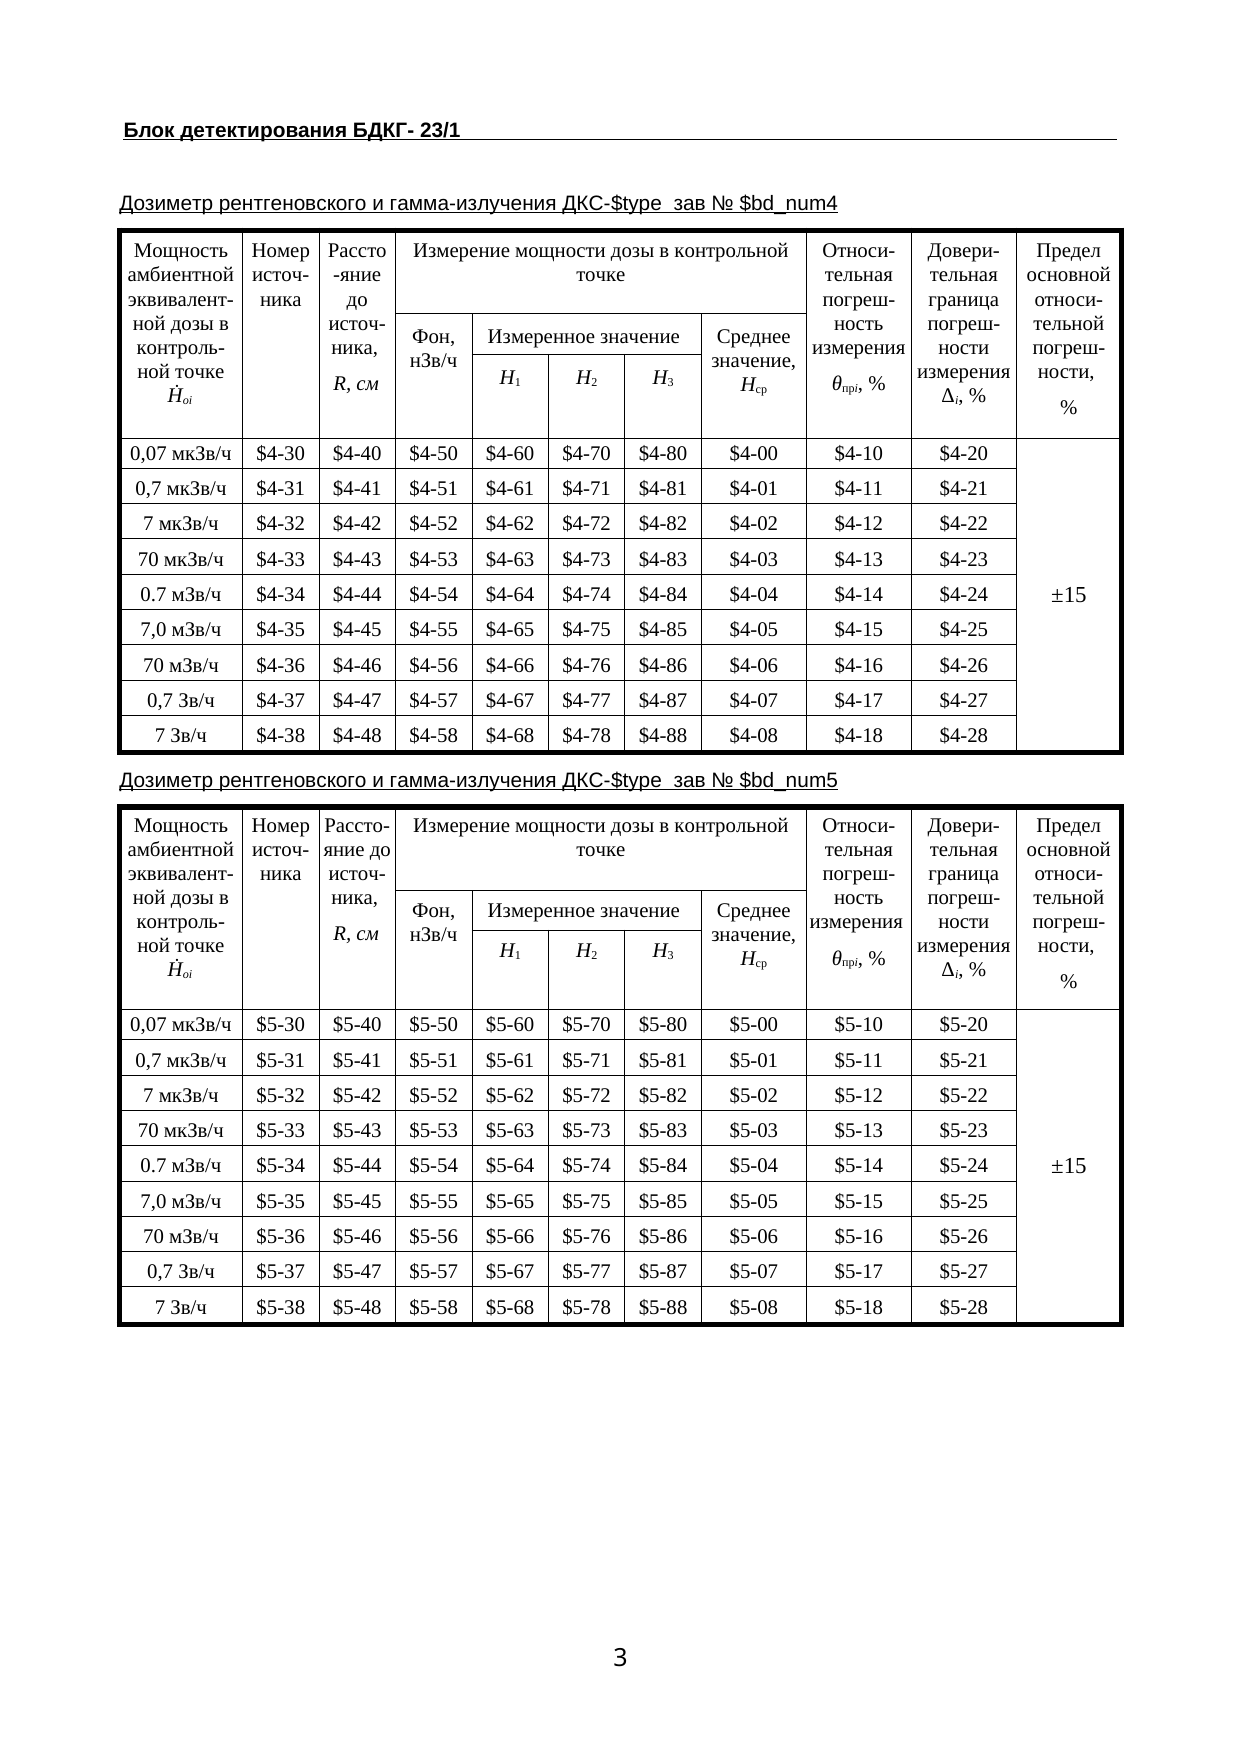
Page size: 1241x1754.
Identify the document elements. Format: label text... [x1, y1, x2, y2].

table_cell $4-22 [912, 504, 1016, 538]
table_cell $5-56 [396, 1217, 472, 1251]
table_cell $4-42 [320, 504, 395, 538]
table_cell $4-77 [549, 681, 624, 715]
table_cell Фон, нЗв/ч [396, 314, 472, 437]
table_cell $5-12 [807, 1076, 911, 1110]
table_cell $5-45 [320, 1182, 395, 1216]
table_cell $4-37 [243, 681, 319, 715]
table_cell $4-35 [243, 610, 319, 644]
table_cell 7 Зв/ч [122, 716, 242, 750]
table_cell $4-65 [473, 610, 548, 644]
table_cell Рассто-яние до источ-ника, R, см [320, 810, 395, 1009]
table_cell $4-01 [702, 469, 806, 503]
table_cell $5-30 [243, 1010, 319, 1039]
table_cell $4-54 [396, 575, 472, 609]
table_cell $4-20 [912, 439, 1016, 468]
table_cell $5-86 [625, 1217, 701, 1251]
table_cell ±15 [1017, 439, 1119, 750]
table_cell $5-51 [396, 1040, 472, 1074]
table_cell Мощность амбиентной эквивалент-ной дозы в контроль-ной точке Ḣoi [122, 233, 242, 437]
table_cell $4-53 [396, 539, 472, 574]
table_cell $5-74 [549, 1146, 624, 1181]
table_cell $5-87 [625, 1252, 701, 1286]
table_cell $4-57 [396, 681, 472, 715]
table_cell $5-32 [243, 1076, 319, 1110]
table_cell $4-76 [549, 645, 624, 679]
table_cell Предел основной относи-тельной погреш-ности, % [1017, 810, 1119, 1009]
table_cell $5-55 [396, 1182, 472, 1216]
table_cell $4-17 [807, 681, 911, 715]
table_cell Фон, нЗв/ч [396, 891, 472, 1009]
table_cell $4-58 [396, 716, 472, 750]
table_cell $4-56 [396, 645, 472, 679]
table_cell $4-16 [807, 645, 911, 679]
table_cell $5-15 [807, 1182, 911, 1216]
table_cell $4-68 [473, 716, 548, 750]
table_cell $5-80 [625, 1010, 701, 1039]
table_cell $5-58 [396, 1287, 472, 1322]
table_cell $5-81 [625, 1040, 701, 1074]
table_cell $5-66 [473, 1217, 548, 1251]
table_cell $5-16 [807, 1217, 911, 1251]
table_cell $5-10 [807, 1010, 911, 1039]
table_cell Предел основной относи-тельной погреш-ности, % [1017, 233, 1119, 437]
table_cell $4-08 [702, 716, 806, 750]
table_cell $5-36 [243, 1217, 319, 1251]
table_cell $4-44 [320, 575, 395, 609]
table_cell $5-01 [702, 1040, 806, 1074]
table_cell $4-14 [807, 575, 911, 609]
table_cell $5-75 [549, 1182, 624, 1216]
table_cell $5-77 [549, 1252, 624, 1286]
table_cell $5-14 [807, 1146, 911, 1181]
table_cell $5-84 [625, 1146, 701, 1181]
table_cell 7,0 мЗв/ч [122, 610, 242, 644]
table_cell Среднее значение, Hср [702, 314, 806, 437]
table_cell $4-85 [625, 610, 701, 644]
table_cell 0.7 мЗв/ч [122, 575, 242, 609]
table_cell $4-87 [625, 681, 701, 715]
table_cell $5-46 [320, 1217, 395, 1251]
table_cell Относи-тельная погреш-ность измерения θпрi, % [807, 810, 911, 1009]
table_cell Довери-тельная граница погреш-ности измерения Δi, % [912, 810, 1016, 1009]
table_cell $4-51 [396, 469, 472, 503]
table_cell $4-30 [243, 439, 319, 468]
table_header Дозиметр рентгеновского и гамма-излучения ДКС-$type зав № $bd_num5 [119, 755, 1121, 804]
table_cell $4-00 [702, 439, 806, 468]
table_cell $5-28 [912, 1287, 1016, 1322]
table_cell $4-48 [320, 716, 395, 750]
table_cell 0,7 мкЗв/ч [122, 1040, 242, 1074]
table_cell $4-60 [473, 439, 548, 468]
table_cell $5-41 [320, 1040, 395, 1074]
table_cell $5-83 [625, 1111, 701, 1145]
table_cell H2 [549, 355, 624, 437]
table_cell H1 [473, 355, 548, 437]
table_cell $4-13 [807, 539, 911, 574]
table_cell $5-33 [243, 1111, 319, 1145]
table_cell $5-11 [807, 1040, 911, 1074]
table_cell $4-47 [320, 681, 395, 715]
table_cell $5-26 [912, 1217, 1016, 1251]
table_cell $4-88 [625, 716, 701, 750]
table_cell $4-36 [243, 645, 319, 679]
table_cell $4-66 [473, 645, 548, 679]
table_cell $5-38 [243, 1287, 319, 1322]
table_cell $5-71 [549, 1040, 624, 1074]
table_cell $5-85 [625, 1182, 701, 1216]
table_cell Среднее значение, Hср [702, 891, 806, 1009]
table_cell $5-70 [549, 1010, 624, 1039]
table_cell $5-47 [320, 1252, 395, 1286]
table_cell H3 [625, 931, 701, 1009]
table_cell $4-27 [912, 681, 1016, 715]
table_cell $4-63 [473, 539, 548, 574]
table_cell $5-60 [473, 1010, 548, 1039]
table_cell 70 мкЗв/ч [122, 1111, 242, 1145]
table_cell ±15 [1017, 1010, 1119, 1322]
table_cell $4-18 [807, 716, 911, 750]
table_cell Относи-тельная погреш-ность измерения θпрi, % [807, 233, 911, 437]
table_cell $5-06 [702, 1217, 806, 1251]
table_cell Измерение мощности дозы в контрольной точке [396, 810, 806, 890]
table_cell $5-20 [912, 1010, 1016, 1039]
table_cell $5-40 [320, 1010, 395, 1039]
table_cell $5-78 [549, 1287, 624, 1322]
table_cell 0,7 Зв/ч [122, 681, 242, 715]
table_cell $4-46 [320, 645, 395, 679]
table_cell 0,07 мкЗв/ч [122, 1010, 242, 1039]
table_cell $5-24 [912, 1146, 1016, 1181]
table_cell $4-23 [912, 539, 1016, 574]
table_cell $5-35 [243, 1182, 319, 1216]
table_cell $4-84 [625, 575, 701, 609]
table_cell Рассто-яние до источ-ника, R, см [320, 233, 395, 437]
table_cell $4-41 [320, 469, 395, 503]
table_cell $5-73 [549, 1111, 624, 1145]
table_cell $5-00 [702, 1010, 806, 1039]
table_cell 7 мкЗв/ч [122, 1076, 242, 1110]
table_cell 7 мкЗв/ч [122, 504, 242, 538]
table_cell $4-43 [320, 539, 395, 574]
table_cell $5-61 [473, 1040, 548, 1074]
table_cell $4-32 [243, 504, 319, 538]
table_cell $5-17 [807, 1252, 911, 1286]
table_cell $4-04 [702, 575, 806, 609]
table_cell $4-03 [702, 539, 806, 574]
table_cell $5-54 [396, 1146, 472, 1181]
table_cell $4-02 [702, 504, 806, 538]
table_cell Мощность амбиентной эквивалент-ной дозы в контроль-ной точке Ḣoi [122, 810, 242, 1009]
table_cell $5-18 [807, 1287, 911, 1322]
table_cell $5-52 [396, 1076, 472, 1110]
table_cell $4-05 [702, 610, 806, 644]
table_cell $4-38 [243, 716, 319, 750]
table_cell 7 Зв/ч [122, 1287, 242, 1322]
table_cell $4-71 [549, 469, 624, 503]
table_cell 70 мкЗв/ч [122, 539, 242, 574]
table_cell $5-72 [549, 1076, 624, 1110]
table_cell Номер источ-ника [243, 810, 319, 1009]
table_cell $4-64 [473, 575, 548, 609]
table_cell $4-25 [912, 610, 1016, 644]
table_cell 7,0 мЗв/ч [122, 1182, 242, 1216]
table_cell $4-06 [702, 645, 806, 679]
table_cell $4-67 [473, 681, 548, 715]
table_cell $4-24 [912, 575, 1016, 609]
table_cell $5-13 [807, 1111, 911, 1145]
table_cell $5-27 [912, 1252, 1016, 1286]
table_cell $4-61 [473, 469, 548, 503]
table_cell $4-07 [702, 681, 806, 715]
table_cell $5-04 [702, 1146, 806, 1181]
table_cell Измерение мощности дозы в контрольной точке [396, 233, 806, 313]
table_cell $5-82 [625, 1076, 701, 1110]
table_cell $5-76 [549, 1217, 624, 1251]
table_cell $4-70 [549, 439, 624, 468]
table_cell $4-55 [396, 610, 472, 644]
table_cell Довери-тельная граница погреш-ности измерения Δi, % [912, 233, 1016, 437]
table_cell 0,7 Зв/ч [122, 1252, 242, 1286]
table_cell $5-23 [912, 1111, 1016, 1145]
table_cell 0.7 мЗв/ч [122, 1146, 242, 1181]
table_cell $5-42 [320, 1076, 395, 1110]
table_cell $4-80 [625, 439, 701, 468]
table_cell $5-44 [320, 1146, 395, 1181]
table_cell $5-50 [396, 1010, 472, 1039]
table_cell $5-57 [396, 1252, 472, 1286]
table_cell $4-83 [625, 539, 701, 574]
table_cell $4-50 [396, 439, 472, 468]
table_cell H3 [625, 355, 701, 437]
table_cell $4-82 [625, 504, 701, 538]
table_cell $4-72 [549, 504, 624, 538]
table_cell $4-40 [320, 439, 395, 468]
table_header Дозиметр рентгеновского и гамма-излучения ДКС-$type зав № $bd_num4 [119, 179, 1121, 227]
table_cell H2 [549, 931, 624, 1009]
table_cell $4-81 [625, 469, 701, 503]
table_cell $5-88 [625, 1287, 701, 1322]
table_cell $4-10 [807, 439, 911, 468]
table_cell $5-48 [320, 1287, 395, 1322]
table_cell Номер источ-ника [243, 233, 319, 437]
table_cell Измеренное значение [473, 314, 701, 354]
table_cell $5-25 [912, 1182, 1016, 1216]
table_cell 0,7 мкЗв/ч [122, 469, 242, 503]
table_cell $4-74 [549, 575, 624, 609]
table_cell $5-62 [473, 1076, 548, 1110]
table_cell $5-53 [396, 1111, 472, 1145]
table_cell $4-21 [912, 469, 1016, 503]
table_cell Измеренное значение [473, 891, 701, 929]
table_cell $5-07 [702, 1252, 806, 1286]
table_cell $4-31 [243, 469, 319, 503]
table_cell $4-12 [807, 504, 911, 538]
table_cell $4-86 [625, 645, 701, 679]
table_cell $5-37 [243, 1252, 319, 1286]
table_cell $4-33 [243, 539, 319, 574]
table_cell $4-26 [912, 645, 1016, 679]
table_cell $5-34 [243, 1146, 319, 1181]
table_cell 70 мЗв/ч [122, 645, 242, 679]
table_cell $5-31 [243, 1040, 319, 1074]
table_cell 70 мЗв/ч [122, 1217, 242, 1251]
table_cell $4-75 [549, 610, 624, 644]
table_cell $5-43 [320, 1111, 395, 1145]
table_cell $5-22 [912, 1076, 1016, 1110]
table_cell 0,07 мкЗв/ч [122, 439, 242, 468]
table_cell $5-21 [912, 1040, 1016, 1074]
table_cell $5-67 [473, 1252, 548, 1286]
table_cell $5-02 [702, 1076, 806, 1110]
table_cell $5-05 [702, 1182, 806, 1216]
table_cell $4-11 [807, 469, 911, 503]
table_cell H1 [473, 931, 548, 1009]
table_cell $5-08 [702, 1287, 806, 1322]
table_cell $4-78 [549, 716, 624, 750]
table_cell $5-63 [473, 1111, 548, 1145]
table_cell $4-73 [549, 539, 624, 574]
table_cell $4-52 [396, 504, 472, 538]
table_cell $4-45 [320, 610, 395, 644]
table_cell $5-03 [702, 1111, 806, 1145]
table_cell $4-15 [807, 610, 911, 644]
table_cell $4-34 [243, 575, 319, 609]
table_cell $5-65 [473, 1182, 548, 1216]
table_cell $4-28 [912, 716, 1016, 750]
table_cell $5-68 [473, 1287, 548, 1322]
table_cell $5-64 [473, 1146, 548, 1181]
table_cell $4-62 [473, 504, 548, 538]
